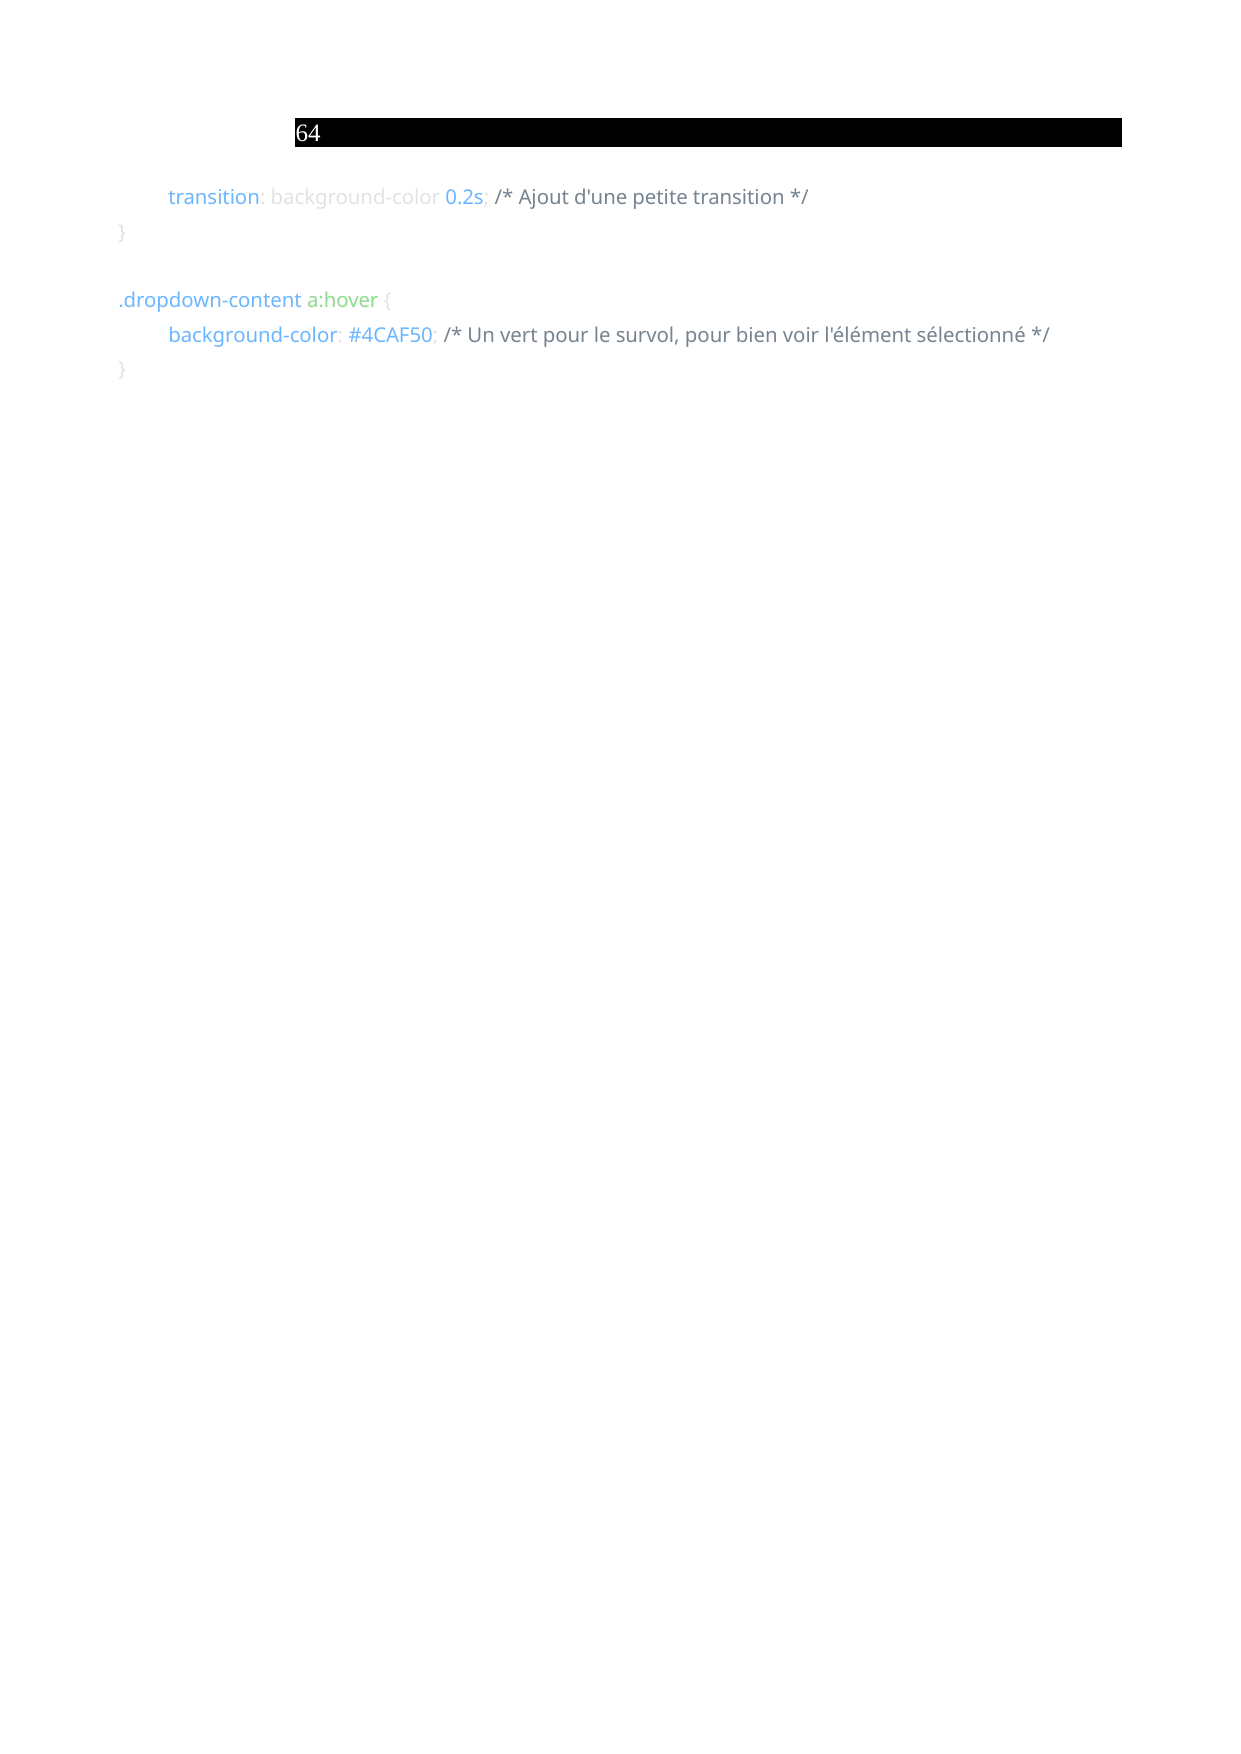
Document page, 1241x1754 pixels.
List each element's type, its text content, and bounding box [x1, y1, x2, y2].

text background-color: #4CAF50; /* Un vert pour le survol, pour bien voir l'élément sélectionné */ [118, 314, 1122, 348]
text .dropdown-content a:hover { [118, 279, 1122, 314]
text transition: background-color 0.2s; /* Ajout d'une petite transition */ [118, 176, 1122, 211]
text } [118, 211, 1122, 245]
text } [118, 348, 1122, 383]
